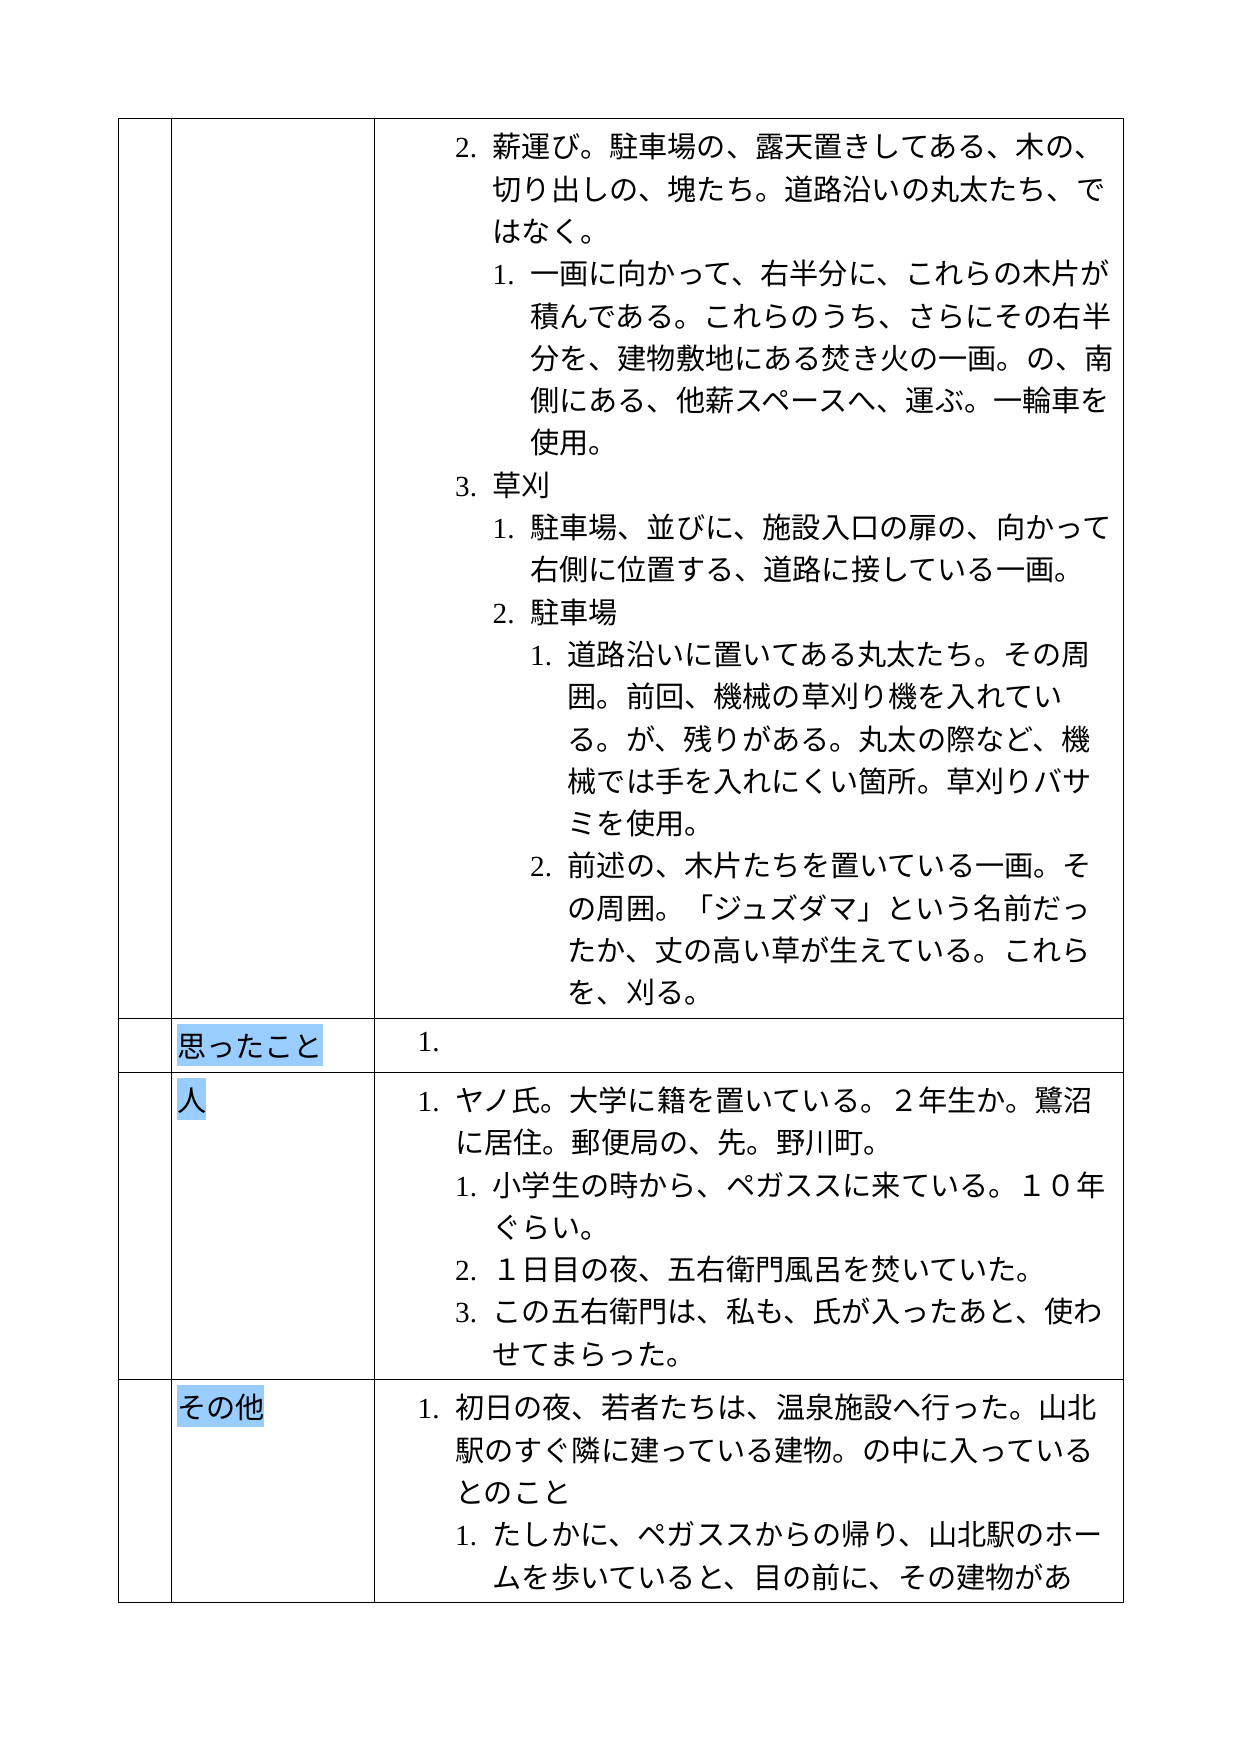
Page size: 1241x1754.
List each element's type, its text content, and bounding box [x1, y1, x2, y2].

table_cell [119, 1380, 171, 1602]
table_cell [119, 1073, 171, 1379]
table_cell ヤノ氏。大学に籍を置いている。２年生か。鷺沼に居住。郵便局の、先。野川町。 小学生の時から、ペガススに来ている。１０年ぐらい。 １日目の夜、五右衛門風呂を焚いていた。 この五右衛門は、私も、氏が入ったあと、使わせてまらった。 [375, 1073, 1123, 1379]
table_cell 人 [172, 1073, 374, 1379]
table_cell [172, 119, 374, 1018]
table_cell その他 [172, 1380, 374, 1602]
table_cell １日目 片付け：ドラム缶。動物舎。扉を入って、左手の、大きな冷蔵庫。の横に建っている小屋。の中へ。 細めの角材を、先に地面に並べる。その上へ、ドラム缶、２つ。口を下に。 これらの缶の上に、風呂用の蓋と、底に敷く簀子を置く。缶の上に、先に、角材を並べる。缶自体を置いた時のように。 ドラム缶風呂を置いている構造物。その天面に並べている、簀子板。３枚か。これらは、ミネがよく寝ていた納屋に入れる。 薪運び。駐車場の、露天置きしてある、木の、切り出しの、塊たち。道路沿いの丸太たち、ではなく。 一画に向かって、右半分に、これらの木片が積んである。これらのうち、さらにその右半分を、建物敷地にある焚き火の一画。の、南側にある、他薪スペースへ、運ぶ。一輪車を使用。 草刈 駐車場、並びに、施設入口の扉の、向かって右側に位置する、道路に接している一画。 駐車場 道路沿いに置いてある丸太たち。その周囲。前回、機械の草刈り機を入れている。が、残りがある。丸太の際など、機械では手を入れにくい箇所。草刈りバサミを使用。 前述の、木片たちを置いている一画。その周囲。「ジュズダマ」という名前だったか、丈の高い草が生えている。これらを、刈る。 [375, 119, 1123, 1018]
table_cell [375, 1019, 1123, 1072]
table_cell 初日の夜、若者たちは、温泉施設へ行った。山北駅のすぐ隣に建っている建物。の中に入っているとのこと たしかに、ペガススからの帰り、山北駅のホームを歩いていると、目の前に、その建物がある。 そして、温泉の案内をしている掲示が、たしか、建物の窓に、掲げられていた。 この一団は、当初は、１４～５名、という人数で、予約を入れていた、とのこと。蛇口さんによると。それが、直前になってからか、７～８名に減った、とのこと。 焚き火の一画。燃え残りがちらほらする地面の周辺の地面から、植物の双葉が、生えている。３本。 これらを、移植した。浄水槽を埋めてあるスペースの、土手側の、端。 蜂の巣を、新たに発見。 台所スペースの、屋根。その、南側の端。垂木に、蜂の巣の模様に似た、板切れのようなものが、付け足されている。 垂木自体には、ハチが５～６匹、群がっている。飛び立っていくもの、飛来するもの、数匹。 蛇口さんが、初めて購入した、新種のスプレーを１本、使用。私は、後方で、従来品を２本、構える。 噴射は、前後２回。霧が垂木の辺りを覆うも、その中を、蜂が１～２匹、飛び進んでいる。製品の効能書きには、速効性が謳われている。 下山の道。路上に、小動物が横たわっている。通り過ぎ、「見てみようか？」と蛇口さんが提案。私は同意。車を止め、２人とも、降りる。 その動物は、ハクビシン。蛇口さんによると。 仰向け。脇腹に、小さめの穴が開いている。その傍らに、路上、てかてか光る、ひょろながい物体が、横たわっている。腸ではないか、とのこと。蛇口さんによると。 臭い、あり。ハエがたかっている。スズメバチか、１匹、確認。肉を食べているらしい。 [375, 1380, 1123, 1602]
table_cell 思ったこと [172, 1019, 374, 1072]
table_cell [119, 119, 171, 1018]
table_cell [119, 1019, 171, 1072]
